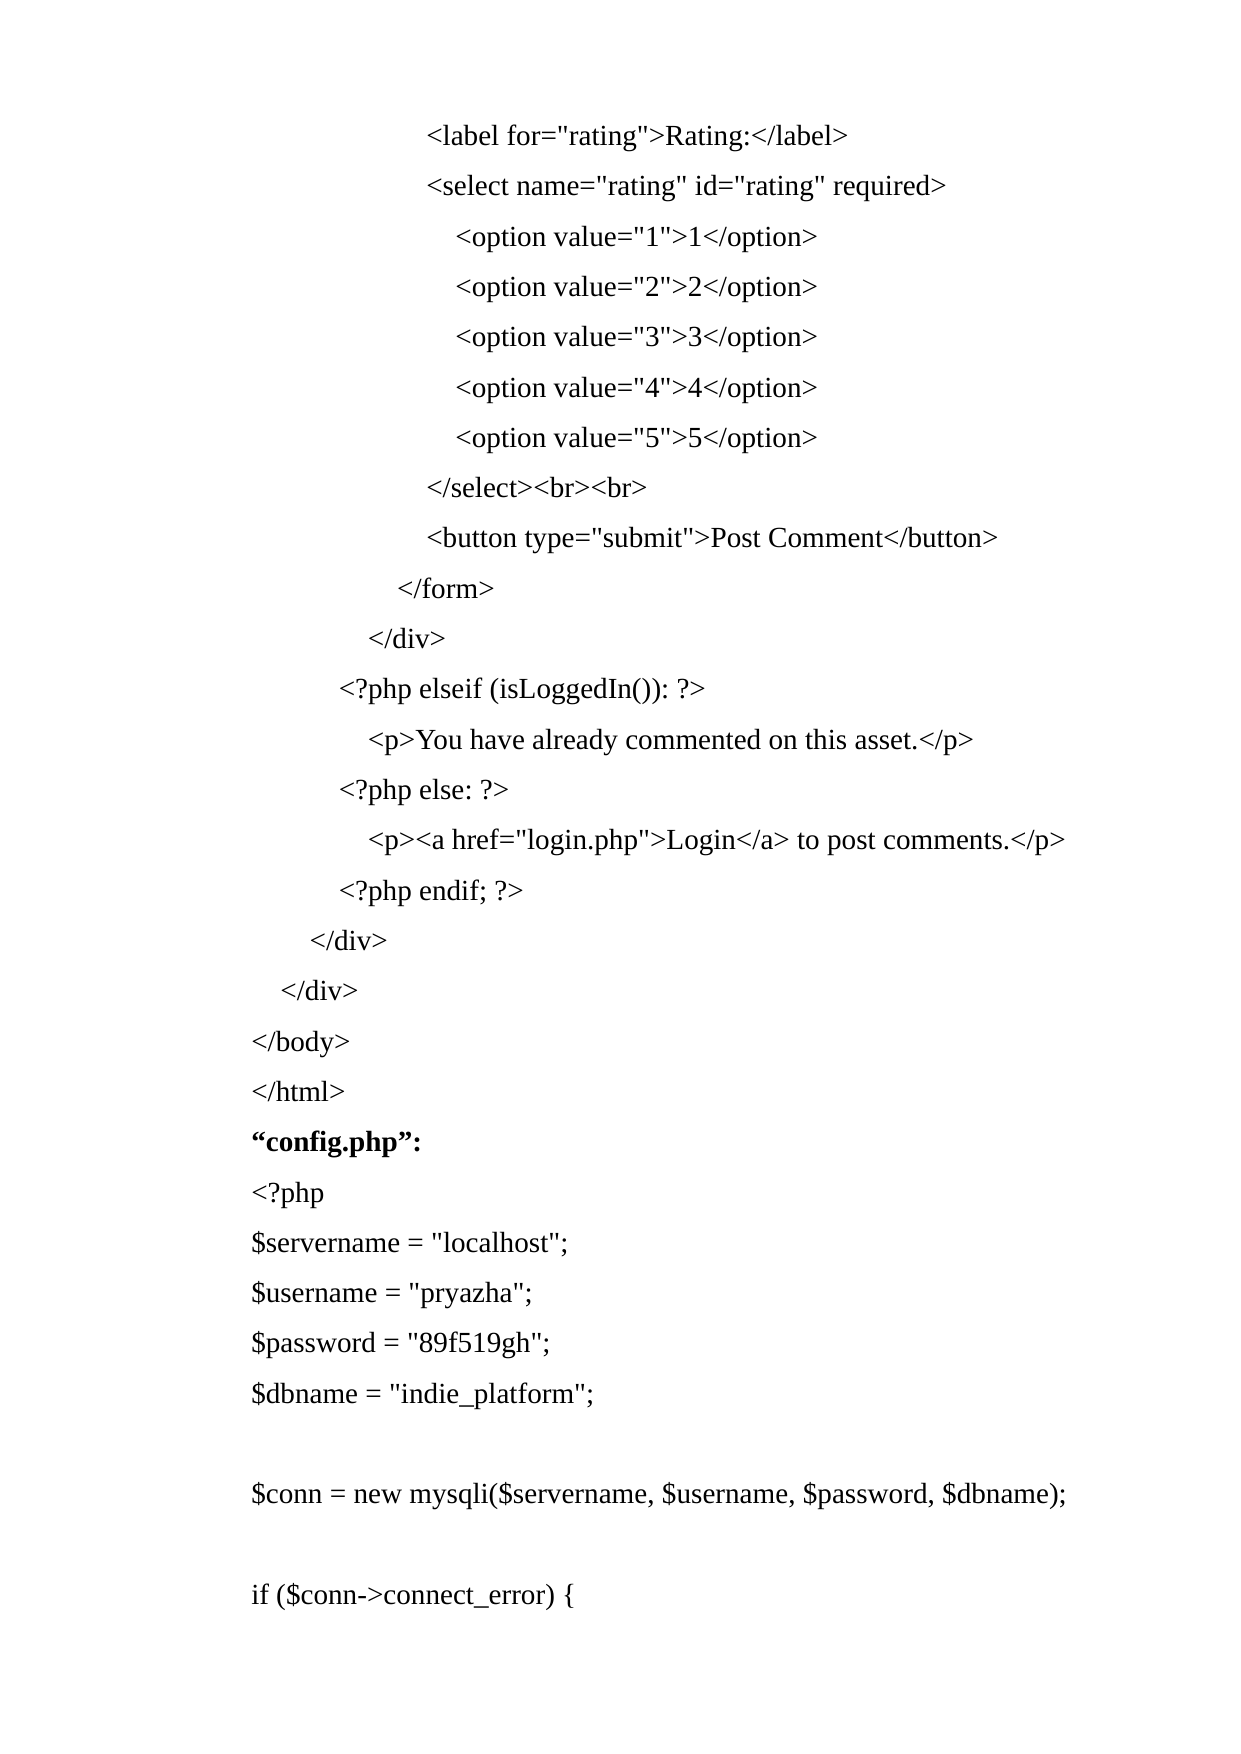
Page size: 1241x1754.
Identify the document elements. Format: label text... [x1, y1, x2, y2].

text <label for="rating">Rating:</label> [177, 118, 1152, 152]
text </div> [177, 923, 1152, 957]
text </body> [177, 1024, 1152, 1057]
text $username = "pryazha"; [177, 1275, 1152, 1309]
text if ($conn->connect_error) { [177, 1577, 1152, 1611]
text <?php else: ?> [177, 772, 1152, 806]
text </div> [177, 621, 1152, 655]
text </html> [177, 1074, 1152, 1108]
text <button type="submit">Post Comment</button> [177, 521, 1152, 554]
text <p>You have already commented on this asset.</p> [177, 722, 1152, 755]
text <?php [177, 1175, 1152, 1208]
text <p><a href="login.php">Login</a> to post comments.</p> [177, 822, 1152, 856]
text <option value="3">3</option> [177, 319, 1152, 353]
text <option value="4">4</option> [177, 370, 1152, 403]
text <select name="rating" id="rating" required> [177, 168, 1152, 202]
text <?php elseif (isLoggedIn()): ?> [177, 672, 1152, 705]
text </div> [177, 973, 1152, 1007]
text “config.php”: [177, 1124, 1152, 1158]
text $dbname = "indie_platform"; [177, 1376, 1152, 1409]
text $password = "89f519gh"; [177, 1326, 1152, 1359]
text </select><br><br> [177, 470, 1152, 504]
text $conn = new mysqli($servername, $username, $password, $dbname); [177, 1477, 1152, 1510]
text </form> [177, 571, 1152, 604]
text <option value="2">2</option> [177, 269, 1152, 303]
text <?php endif; ?> [177, 873, 1152, 906]
text $servername = "localhost"; [177, 1225, 1152, 1258]
text <option value="5">5</option> [177, 420, 1152, 453]
text <option value="1">1</option> [177, 219, 1152, 252]
